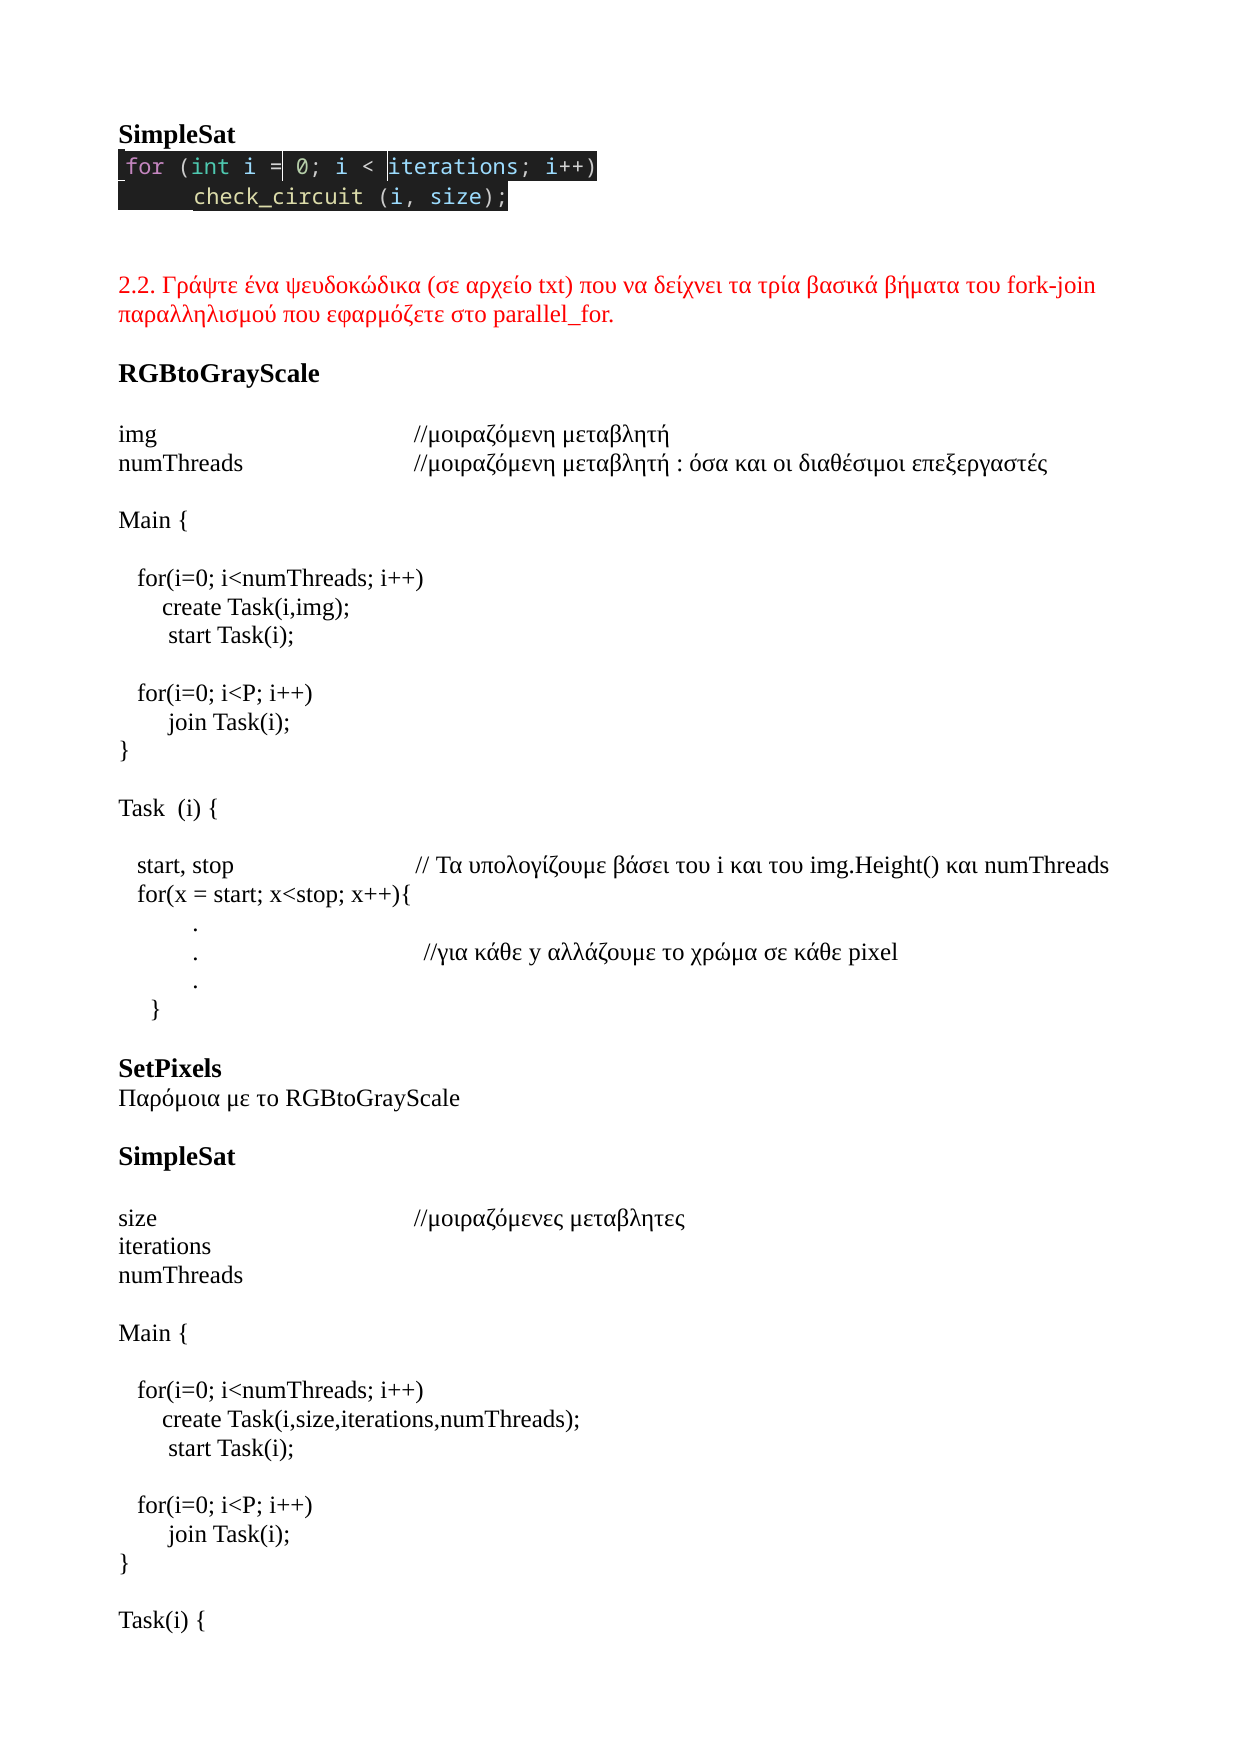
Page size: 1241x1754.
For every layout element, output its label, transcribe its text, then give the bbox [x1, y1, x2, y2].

text create Task(i,size,iterations,numThreads); [118, 1404, 1122, 1433]
text . [118, 908, 1122, 937]
text for(i=0; i<P; i++) [118, 678, 1122, 707]
text size //μοιραζόμενες μεταβλητες [118, 1203, 1122, 1231]
text for(x = start; x<stop; x++){ [118, 879, 1122, 908]
text SimpleSat [118, 1140, 1122, 1171]
text Main { [118, 505, 1122, 534]
text RGBtoGrayScale [118, 357, 1122, 388]
text for(i=0; i<P; i++) [118, 1490, 1122, 1519]
text 2.2. Γράψτε ένα ψευδοκώδικα (σε αρχείο txt) που να δείχνει τα τρία βασικά βήματα του fork-join παραλληλισμού που εφαρμόζετε στο parallel_for. [118, 271, 1122, 328]
text for(i=0; i<numThreads; i++) [118, 1375, 1122, 1404]
text for(i=0; i<numThreads; i++) [118, 563, 1122, 592]
text Main { [118, 1318, 1122, 1375]
text . //για κάθε y αλλάζουμε το χρώμα σε κάθε pixel [118, 937, 1122, 965]
text for (int i = 0; i < iterations; i++) [118, 149, 1122, 181]
text start Task(i); [118, 1433, 1122, 1461]
text SetPixels [118, 1052, 1122, 1083]
text } [118, 1548, 1122, 1576]
text img //μοιραζόμενη μεταβλητή [118, 419, 1122, 448]
text start, stop // Τα υπολογίζουμε βάσει του i και του img.Height() και numThreads [118, 850, 1122, 879]
text iterations [118, 1231, 1122, 1260]
text check_circuit (i, size); [118, 181, 1122, 211]
text Παρόμοια με το RGBtoGrayScale [118, 1083, 1122, 1112]
text . [118, 965, 1122, 994]
text create Task(i,img); [118, 592, 1122, 620]
text join Task(i); [118, 1519, 1122, 1548]
text start Task(i); [118, 620, 1122, 649]
text } [118, 735, 1122, 764]
text numThreads [118, 1260, 1122, 1289]
text Task(i) { [118, 1605, 1122, 1634]
text numThreads //μοιραζόμενη μεταβλητή : όσα και οι διαθέσιμοι επεξεργαστές [118, 448, 1122, 477]
text Task (i) { [118, 793, 1122, 822]
text SimpleSat [118, 118, 1122, 149]
text } [118, 994, 1122, 1023]
text join Task(i); [118, 707, 1122, 735]
